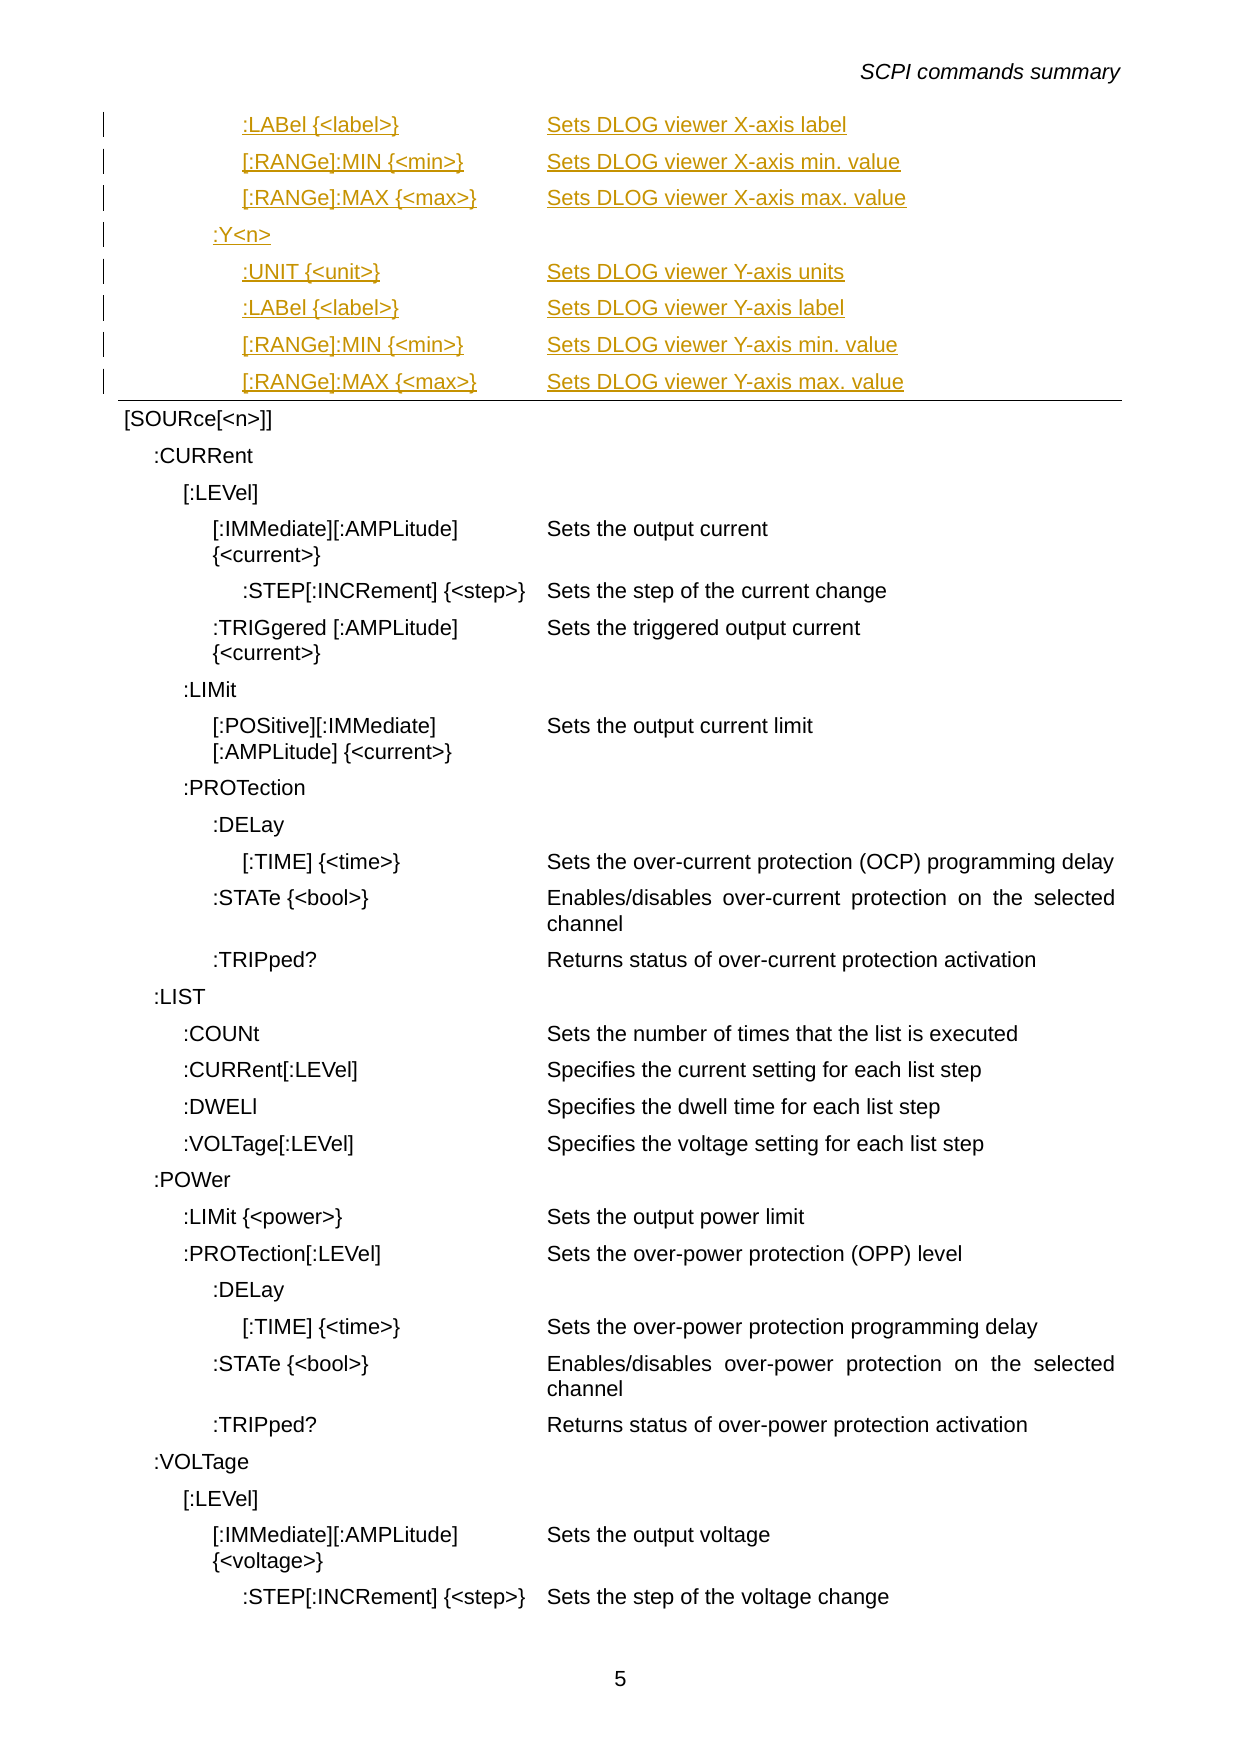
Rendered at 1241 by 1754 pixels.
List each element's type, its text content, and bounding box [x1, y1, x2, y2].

table_cell [541, 401, 1122, 437]
table_cell :POWer [118, 1161, 541, 1198]
table_cell [:RANGe]:MAX {<max>} [118, 180, 541, 216]
table_cell Returns status of over-power protection activation [541, 1407, 1122, 1443]
table_cell :DELay [118, 806, 541, 843]
table_cell [:TIME] {<time>} [118, 843, 541, 879]
table_cell Specifies the voltage setting for each list step [541, 1125, 1122, 1161]
table_cell Sets the output current [541, 511, 1122, 572]
table_cell :TRIPped? [118, 941, 541, 978]
table_cell :TRIPped? [118, 1407, 541, 1443]
table_cell [:TIME] {<time>} [118, 1308, 541, 1345]
table_cell [541, 216, 1122, 253]
table_cell [:LEVel] [118, 1480, 541, 1517]
table_cell :LABel {<label>} [118, 290, 541, 326]
table_cell [541, 437, 1122, 474]
table_cell :DELay [118, 1271, 541, 1308]
table_cell Sets the triggered output current [541, 609, 1122, 671]
table_cell Sets the step of the current change [541, 573, 1122, 609]
table_cell Sets the over-current protection (OCP) programming delay [541, 843, 1122, 879]
table_cell :COUNt [118, 1015, 541, 1051]
table_cell :CURRent[:LEVel] [118, 1051, 541, 1088]
table_cell [541, 474, 1122, 511]
table_cell [:RANGe]:MAX {<max>} [118, 363, 541, 399]
table_cell :STEP[:INCRement] {<step>} [118, 1579, 541, 1615]
table_cell Sets the over-power protection (OPP) level [541, 1235, 1122, 1271]
table_cell [:POSitive][:IMMediate][:AMPLitude] {<current>} [118, 708, 541, 769]
table_cell Sets DLOG viewer X-axis max. value [541, 180, 1122, 216]
table_cell Specifies the current setting for each list step [541, 1051, 1122, 1088]
table_cell :LIST [118, 978, 541, 1015]
table_cell Sets DLOG viewer Y-axis label [541, 290, 1122, 326]
table_cell [541, 1480, 1122, 1517]
table_cell [:IMMediate][:AMPLitude] {<current>} [118, 511, 541, 572]
table_cell Enables/disables over-power protection on the selected channel [541, 1345, 1122, 1407]
table_cell [:IMMediate][:AMPLitude] {<voltage>} [118, 1517, 541, 1578]
table_cell [:LEVel] [118, 474, 541, 511]
table_cell [SOURce[<n>]] [118, 401, 541, 437]
table_cell :VOLTage [118, 1443, 541, 1480]
table_cell Sets the over-power protection programming delay [541, 1308, 1122, 1345]
table_cell :DWELl [118, 1088, 541, 1125]
table_cell :STATe {<bool>} [118, 880, 541, 941]
table_cell [541, 1161, 1122, 1198]
table_cell Sets DLOG viewer Y-axis units [541, 253, 1122, 289]
table_cell Sets DLOG viewer X-axis min. value [541, 143, 1122, 179]
table_cell Returns status of over-current protection activation [541, 941, 1122, 978]
table_cell :LIMit {<power>} [118, 1198, 541, 1235]
table_cell Sets DLOG viewer X-axis label [541, 106, 1122, 143]
table_cell Sets DLOG viewer Y-axis max. value [541, 363, 1122, 399]
table_cell [541, 806, 1122, 843]
table_cell :UNIT {<unit>} [118, 253, 541, 289]
table_cell [541, 770, 1122, 806]
table_cell Sets the number of times that the list is executed [541, 1015, 1122, 1051]
table_cell Sets the step of the voltage change [541, 1579, 1122, 1615]
table_cell :CURRent [118, 437, 541, 474]
table_cell :LIMit [118, 671, 541, 708]
table_cell :PROTection [118, 770, 541, 806]
table_cell [541, 1271, 1122, 1308]
table_cell [:RANGe]:MIN {<min>} [118, 326, 541, 363]
table_cell :VOLTage[:LEVel] [118, 1125, 541, 1161]
table_cell Enables/disables over-current protection on the selected channel [541, 880, 1122, 941]
table_cell :PROTection[:LEVel] [118, 1235, 541, 1271]
table_cell Sets the output power limit [541, 1198, 1122, 1235]
table_cell Sets DLOG viewer Y-axis min. value [541, 326, 1122, 363]
table_cell Specifies the dwell time for each list step [541, 1088, 1122, 1125]
table_cell :TRIGgered [:AMPLitude] {<current>} [118, 609, 541, 671]
table_cell Sets the output current limit [541, 708, 1122, 769]
table_cell [541, 1443, 1122, 1480]
table_cell :STEP[:INCRement] {<step>} [118, 573, 541, 609]
table_cell :Y<n> [118, 216, 541, 253]
table_cell [541, 978, 1122, 1015]
table_cell [541, 671, 1122, 708]
table_cell Sets the output voltage [541, 1517, 1122, 1578]
table_cell :STATe {<bool>} [118, 1345, 541, 1407]
table_cell [:RANGe]:MIN {<min>} [118, 143, 541, 179]
table_cell :LABel {<label>} [118, 106, 541, 143]
